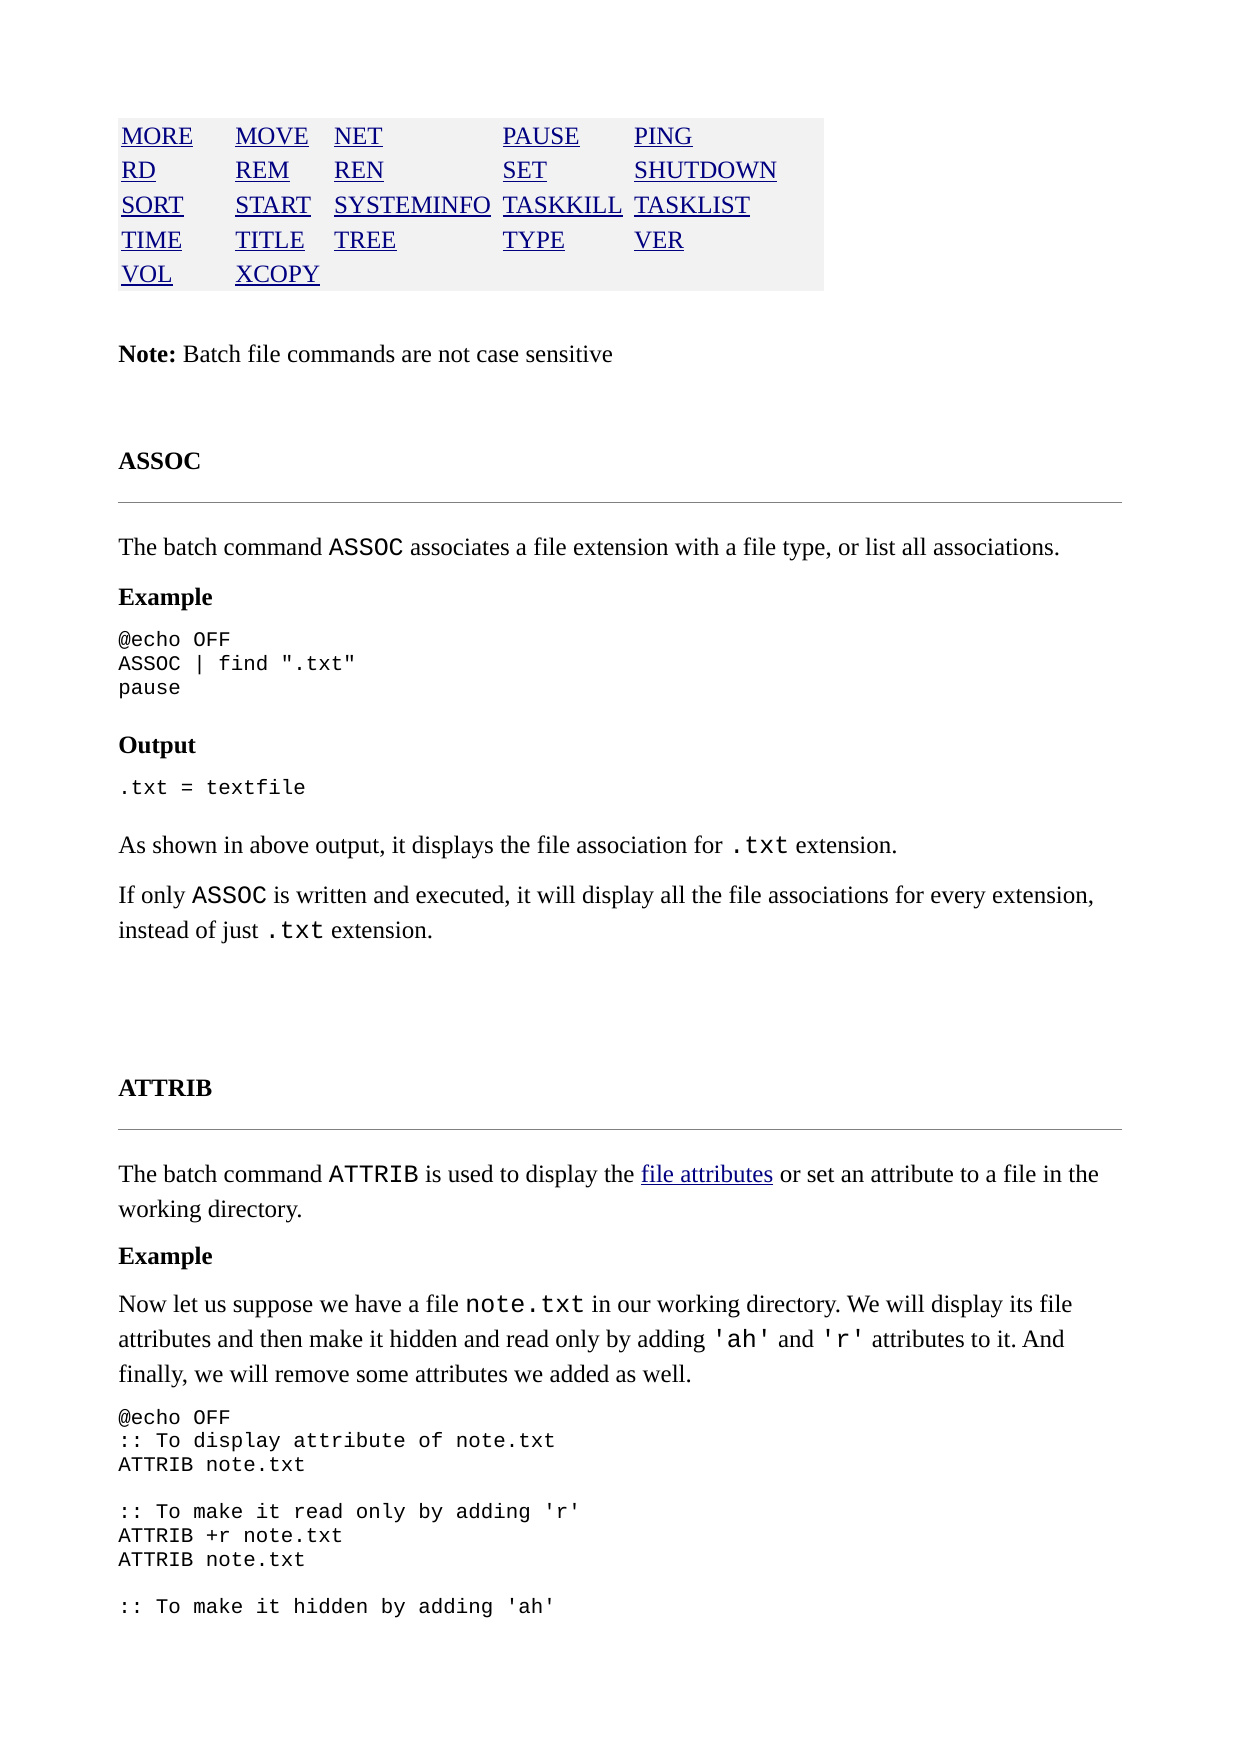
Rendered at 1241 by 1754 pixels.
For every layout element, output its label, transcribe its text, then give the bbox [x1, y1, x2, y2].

table_cell SYSTEMINFO [331, 187, 499, 222]
table_cell TITLE [232, 222, 331, 256]
text The batch command ASSOC associates a file extension with a file type, or list all associations. [118, 532, 1122, 563]
table_cell SHUTDOWN [631, 153, 824, 187]
table_cell VOL [118, 256, 232, 291]
text Now let us suppose we have a file note.txt in our working directory. We will display its file attributes and then make it hidden and read only by adding 'ah' and 'r' attributes to it. And finally, we will remove some attributes we added as well. [118, 1289, 1122, 1388]
table_cell XCOPY [232, 256, 331, 291]
text @echo OFF [118, 1407, 1122, 1431]
text :: To make it hidden by adding 'ah' [118, 1596, 1122, 1620]
table_cell MORE [118, 118, 232, 153]
table_cell MOVE [232, 118, 331, 153]
text Example [118, 1241, 1122, 1270]
text Output [118, 730, 1122, 758]
table_cell TASKLIST [631, 187, 824, 222]
table_cell [331, 256, 824, 291]
table_cell REN [331, 153, 499, 187]
text If only ASSOC is written and executed, it will display all the file associations for every extension, instead of just .txt extension. [118, 881, 1122, 946]
table_cell TYPE [500, 222, 631, 256]
table_cell SORT [118, 187, 232, 222]
text As shown in above output, it displays the file association for .txt extension. [118, 831, 1122, 861]
text :: To display attribute of note.txt [118, 1431, 1122, 1454]
table_cell TIME [118, 222, 232, 256]
table_cell TASKKILL [500, 187, 631, 222]
text .txt = textfile [118, 777, 1122, 801]
text The batch command ATTRIB is used to display the file attributes or set an attribute to a file in the working directory. [118, 1159, 1122, 1223]
table_cell PAUSE [500, 118, 631, 153]
text pause [118, 677, 1122, 700]
table_cell PING [631, 118, 824, 153]
text ASSOC | find ".txt" [118, 653, 1122, 677]
text Note: Batch file commands are not case sensitive [118, 339, 1122, 367]
table_cell TREE [331, 222, 499, 256]
table_cell REM [232, 153, 331, 187]
text :: To make it read only by adding 'r' [118, 1501, 1122, 1525]
subtitle ATTRIB [118, 1073, 1122, 1102]
subtitle ASSOC [118, 446, 1122, 475]
table_cell START [232, 187, 331, 222]
text ATTRIB note.txt [118, 1454, 1122, 1478]
text ATTRIB note.txt [118, 1549, 1122, 1572]
table_cell SET [500, 153, 631, 187]
table_cell VER [631, 222, 824, 256]
text Example [118, 582, 1122, 611]
text @echo OFF [118, 629, 1122, 653]
table_cell RD [118, 153, 232, 187]
table_cell NET [331, 118, 499, 153]
text ATTRIB +r note.txt [118, 1525, 1122, 1549]
